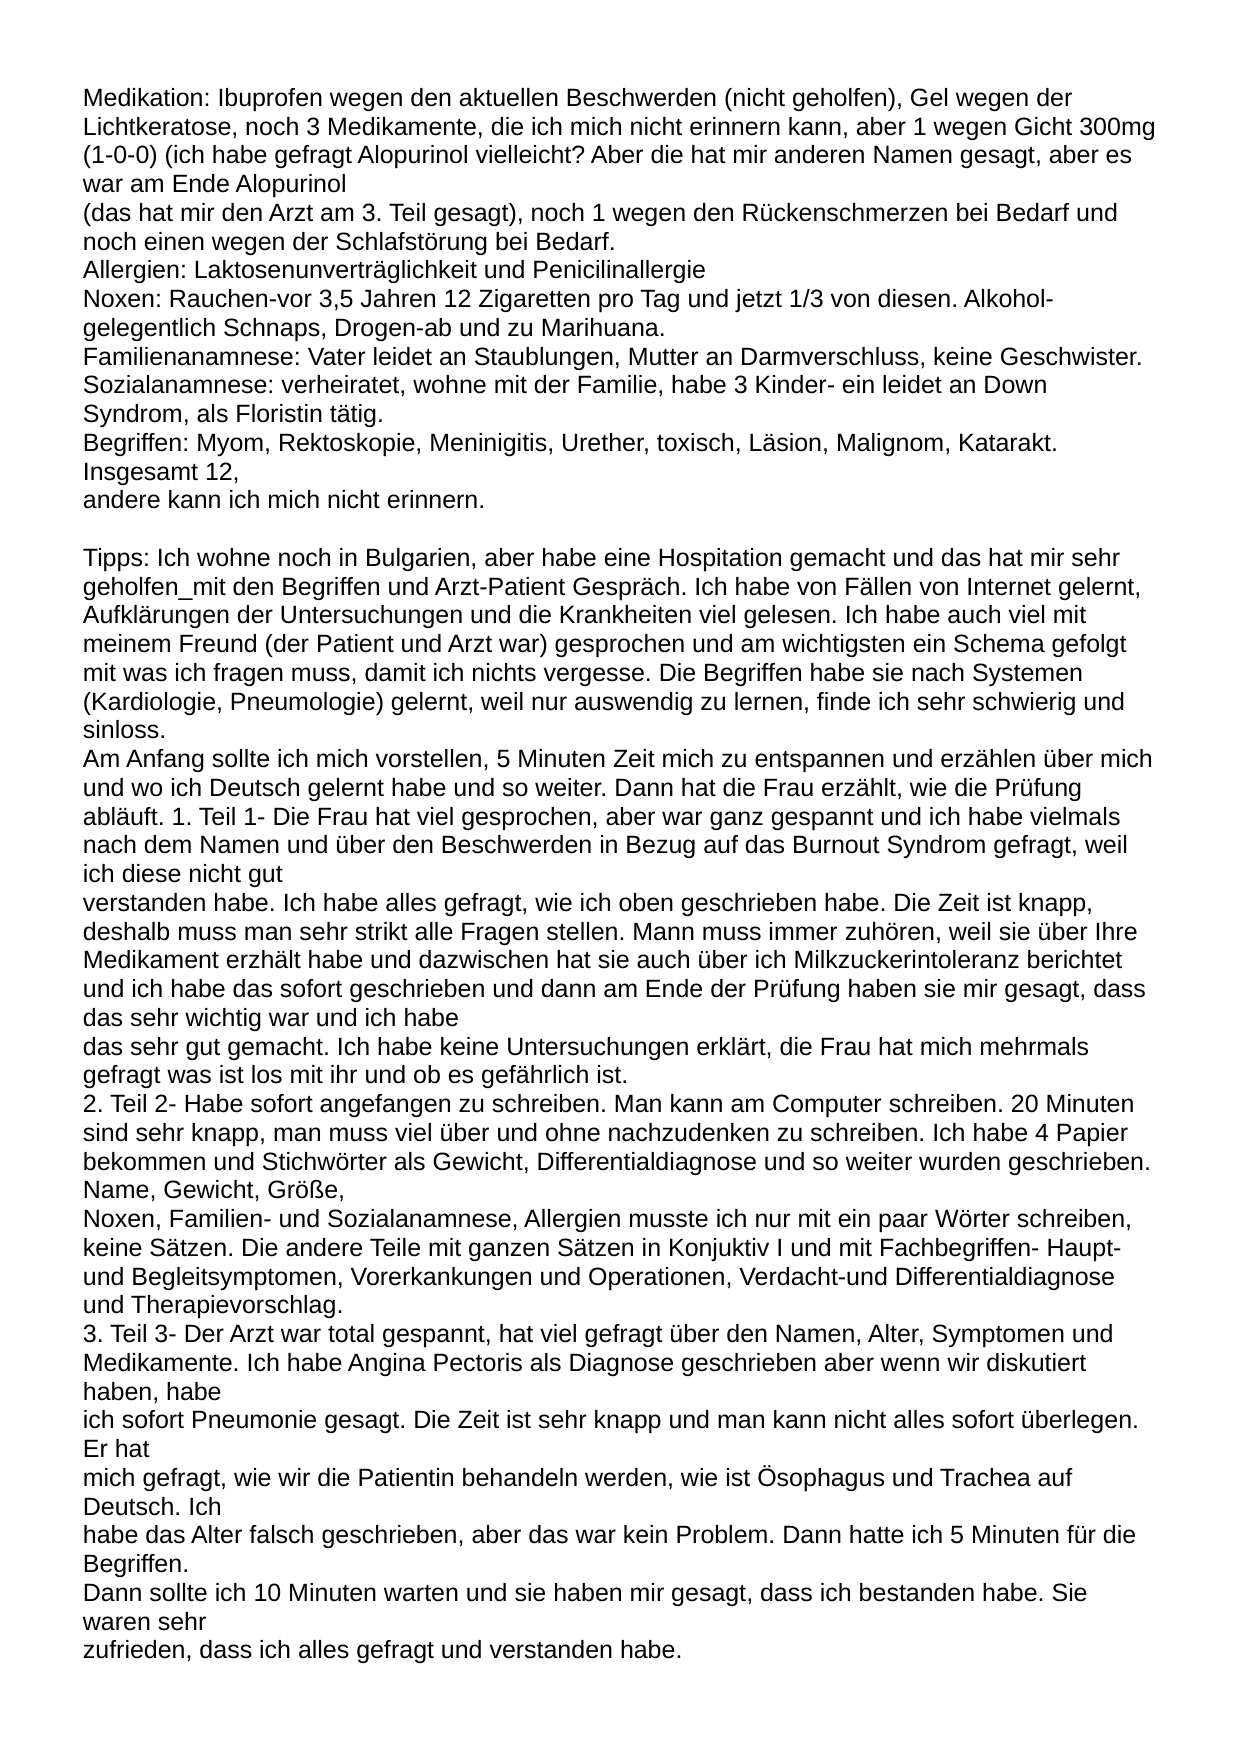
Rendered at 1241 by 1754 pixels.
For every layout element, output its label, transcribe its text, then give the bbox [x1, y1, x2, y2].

text (das hat mir den Arzt am 3. Teil gesagt), noch 1 wegen den Rückenschmerzen bei Bedarf und noch einen wegen der Schlafstörung bei Bedarf. [83, 198, 1157, 255]
text Dann sollte ich 10 Minuten warten und sie haben mir gesagt, dass ich bestanden habe. Sie waren sehr [83, 1578, 1157, 1635]
text Noxen: Rauchen-vor 3,5 Jahren 12 Zigaretten pro Tag und jetzt 1/3 von diesen. Alkohol-gelegentlich Schnaps, Drogen-ab und zu Marihuana. [83, 284, 1157, 341]
text habe das Alter falsch geschrieben, aber das war kein Problem. Dann hatte ich 5 Minuten für die [83, 1520, 1157, 1549]
text Begriffen. [83, 1549, 1157, 1578]
text Medikation: Ibuprofen wegen den aktuellen Beschwerden (nicht geholfen), Gel wegen der Lichtkeratose, noch 3 Medikamente, die ich mich nicht erinnern kann, aber 1 wegen Gicht 300mg (1-0-0) (ich habe gefragt Alopurinol vielleicht? Aber die hat mir anderen Namen gesagt, aber es war am Ende Alopurinol [83, 83, 1157, 198]
text Familienanamnese: Vater leidet an Staublungen, Mutter an Darmverschluss, keine Geschwister. [83, 341, 1157, 370]
text Noxen, Familien- und Sozialanamnese, Allergien musste ich nur mit ein paar Wörter schreiben, keine Sätzen. Die andere Teile mit ganzen Sätzen in Konjuktiv I und mit Fachbegriffen- Haupt- und Begleitsymptomen, Vorerkankungen und Operationen, Verdacht-und Differentialdiagnose und Therapievorschlag. [83, 1204, 1157, 1319]
text ich sofort Pneumonie gesagt. Die Zeit ist sehr knapp und man kann nicht alles sofort überlegen. Er hat [83, 1405, 1157, 1463]
text andere kann ich mich nicht erinnern. [83, 485, 1157, 514]
text Am Anfang sollte ich mich vorstellen, 5 Minuten Zeit mich zu entspannen und erzählen über mich und wo ich Deutsch gelernt habe und so weiter. Dann hat die Frau erzählt, wie die Prüfung abläuft. 1. Teil 1- Die Frau hat viel gesprochen, aber war ganz gespannt und ich habe vielmals nach dem Namen und über den Beschwerden in Bezug auf das Burnout Syndrom gefragt, weil ich diese nicht gut [83, 744, 1157, 888]
text geholfen_mit den Begriffen und Arzt-Patient Gespräch. Ich habe von Fällen von Internet gelernt, [83, 571, 1157, 600]
text Begriffen: Myom, Rektoskopie, Meninigitis, Urether, toxisch, Läsion, Malignom, Katarakt. Insgesamt 12, [83, 428, 1157, 485]
text Allergien: Laktosenunverträglichkeit und Penicilinallergie [83, 255, 1157, 284]
text Aufklärungen der Untersuchungen und die Krankheiten viel gelesen. Ich habe auch viel mit meinem Freund (der Patient und Arzt war) gesprochen und am wichtigsten ein Schema gefolgt mit was ich fragen muss, damit ich nichts vergesse. Die Begriffen habe sie nach Systemen (Kardiologie, Pneumologie) gelernt, weil nur auswendig zu lernen, finde ich sehr schwierig und sinloss. [83, 600, 1157, 744]
text zufrieden, dass ich alles gefragt und verstanden habe. [83, 1635, 1157, 1664]
text das sehr gut gemacht. Ich habe keine Untersuchungen erklärt, die Frau hat mich mehrmals gefragt was ist los mit ihr und ob es gefährlich ist. [83, 1031, 1157, 1089]
text 2. Teil 2- Habe sofort angefangen zu schreiben. Man kann am Computer schreiben. 20 Minuten sind sehr knapp, man muss viel über und ohne nachzudenken zu schreiben. Ich habe 4 Papier bekommen und Stichwörter als Gewicht, Differentialdiagnose und so weiter wurden geschrieben. Name, Gewicht, Größe, [83, 1089, 1157, 1204]
text Medikamente. Ich habe Angina Pectoris als Diagnose geschrieben aber wenn wir diskutiert haben, habe [83, 1348, 1157, 1405]
text 3. Teil 3- Der Arzt war total gespannt, hat viel gefragt über den Namen, Alter, Symptomen und [83, 1319, 1157, 1348]
text Sozialanamnese: verheiratet, wohne mit der Familie, habe 3 Kinder- ein leidet an Down Syndrom, als Floristin tätig. [83, 370, 1157, 428]
text verstanden habe. Ich habe alles gefragt, wie ich oben geschrieben habe. Die Zeit ist knapp, deshalb muss man sehr strikt alle Fragen stellen. Mann muss immer zuhören, weil sie über Ihre Medikament erzhält habe und dazwischen hat sie auch über ich Milkzuckerintoleranz berichtet und ich habe das sofort geschrieben und dann am Ende der Prüfung haben sie mir gesagt, dass das sehr wichtig war und ich habe [83, 888, 1157, 1031]
text Tipps: Ich wohne noch in Bulgarien, aber habe eine Hospitation gemacht und das hat mir sehr [83, 543, 1157, 571]
text mich gefragt, wie wir die Patientin behandeln werden, wie ist Ösophagus und Trachea auf Deutsch. Ich [83, 1463, 1157, 1520]
